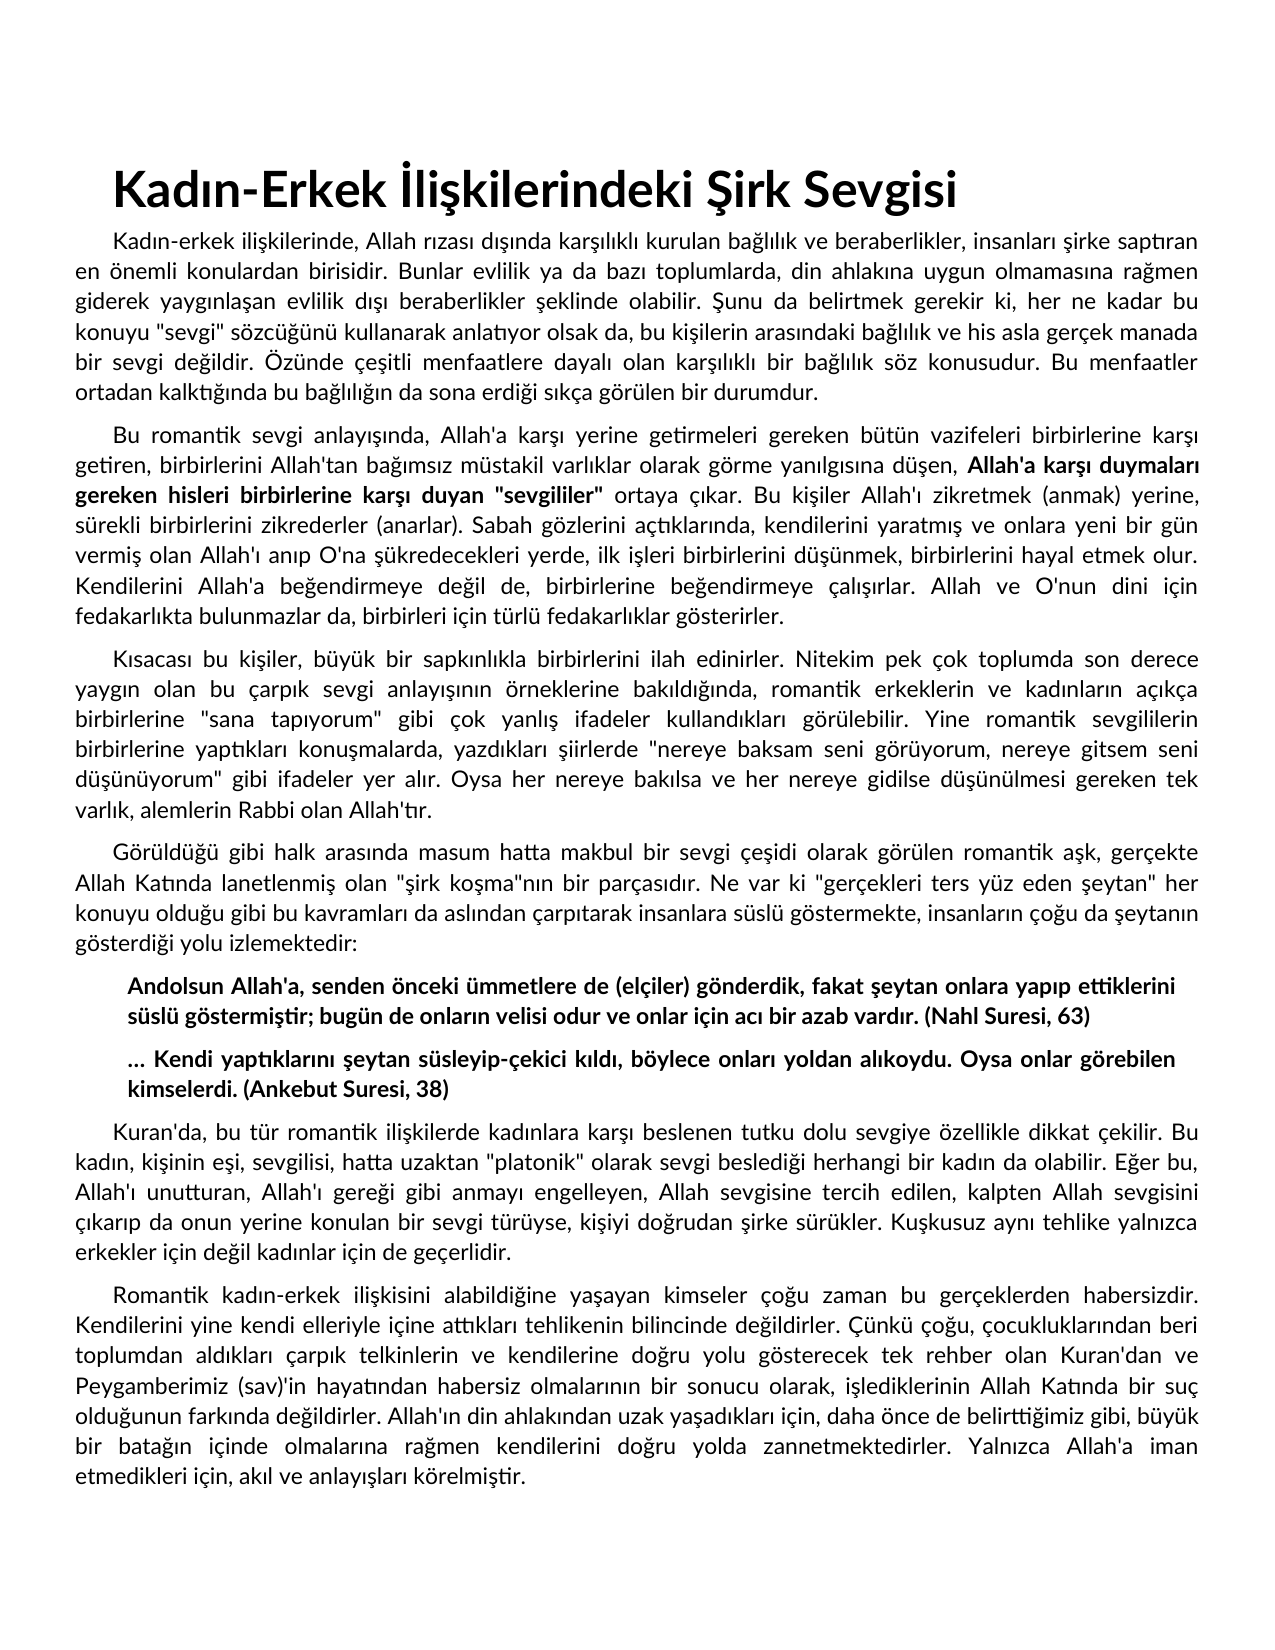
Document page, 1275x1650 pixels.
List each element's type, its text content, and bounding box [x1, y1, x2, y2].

text Görüldüğü gibi halk arasında masum hatta makbul bir sevgi çeşidi olarak görülen romantik aşk, gerçekte Allah Katında lanetlenmiş olan "şirk koşma"nın bir parçasıdır. Ne var ki "gerçekleri ters yüz eden şeytan" her konuyu olduğu gibi bu kavramları da aslından çarpıtarak insanlara süslü göstermekte, insanların çoğu da şeytanın gösterdiği yolu izlemektedir: [75, 838, 1200, 956]
text … Kendi yaptıklarını şeytan süsleyip-çekici kıldı, böylece onları yoldan alıkoydu. Oysa onlar görebilen kimselerdi. (Ankebut Suresi, 38) [127, 1044, 1177, 1102]
text Romantik kadın-erkek ilişkisini alabildiğine yaşayan kimseler çoğu zaman bu gerçeklerden habersizdir. Kendilerini yine kendi elleriyle içine attıkları tehlikenin bilincinde değildirler. Çünkü çoğu, çocukluklarından beri toplumdan aldıkları çarpık telkinlerin ve kendilerine doğru yolu gösterecek tek rehber olan Kuran'dan ve Peygamberimiz (sav)'in hayatından habersiz olmalarının bir sonucu olarak, işlediklerinin Allah Katında bir suç olduğunun farkında değildirler. Allah'ın din ahlakından uzak yaşadıkları için, daha önce de belirttiğimiz gibi, büyük bir batağın içinde olmalarına rağmen kendilerini doğru yolda zannetmektedirler. Yalnızca Allah'a iman etmedikleri için, akıl ve anlayışları körelmiştir. [75, 1281, 1200, 1489]
text Kuran'da, bu tür romantik ilişkilerde kadınlara karşı beslenen tutku dolu sevgiye özellikle dikkat çekilir. Bu kadın, kişinin eşi, sevgilisi, hatta uzaktan "platonik" olarak sevgi beslediği herhangi bir kadın da olabilir. Eğer bu, Allah'ı unutturan, Allah'ı gereği gibi anmayı engelleyen, Allah sevgisine tercih edilen, kalpten Allah sevgisini çıkarıp da onun yerine konulan bir sevgi türüyse, kişiyi doğrudan şirke sürükler. Kuşkusuz aynı tehlike yalnızca erkekler için değil kadınlar için de geçerlidir. [75, 1117, 1200, 1266]
subtitle Kadın-Erkek İlişkilerindeki Şirk Sevgisi [112, 158, 1200, 218]
text Bu romantik sevgi anlayışında, Allah'a karşı yerine getirmeleri gereken bütün vazifeleri birbirlerine karşı getiren, birbirlerini Allah'tan bağımsız müstakil varlıklar olarak görme yanılgısına düşen, Allah'a karşı duymaları gereken hisleri birbirlerine karşı duyan "sevgililer" ortaya çıkar. Bu kişiler Allah'ı zikretmek (anmak) yerine, sürekli birbirlerini zikrederler (anarlar). Sabah gözlerini açtıklarında, kendilerini yaratmış ve onlara yeni bir gün vermiş olan Allah'ı anıp O'na şükredecekleri yerde, ilk işleri birbirlerini düşünmek, birbirlerini hayal etmek olur. Kendilerini Allah'a beğendirmeye değil de, birbirlerine beğendirmeye çalışırlar. Allah ve O'nun dini için fedakarlıkta bulunmazlar da, birbirleri için türlü fedakarlıklar gösterirler. [75, 420, 1200, 629]
text Kadın-erkek ilişkilerinde, Allah rızası dışında karşılıklı kurulan bağlılık ve beraberlikler, insanları şirke saptıran en önemli konulardan birisidir. Bunlar evlilik ya da bazı toplumlarda, din ahlakına uygun olmamasına rağmen giderek yaygınlaşan evlilik dışı beraberlikler şeklinde olabilir. Şunu da belirtmek gerekir ki, her ne kadar bu konuyu "sevgi" sözcüğünü kullanarak anlatıyor olsak da, bu kişilerin arasındaki bağlılık ve his asla gerçek manada bir sevgi değildir. Özünde çeşitli menfaatlere dayalı olan karşılıklı bir bağlılık söz konusudur. Bu menfaatler ortadan kalktığında bu bağlılığın da sona erdiği sıkça görülen bir durumdur. [75, 227, 1200, 405]
text Kısacası bu kişiler, büyük bir sapkınlıkla birbirlerini ilah edinirler. Nitekim pek çok toplumda son derece yaygın olan bu çarpık sevgi anlayışının örneklerine bakıldığında, romantik erkeklerin ve kadınların açıkça birbirlerine "sana tapıyorum" gibi çok yanlış ifadeler kullandıkları görülebilir. Yine romantik sevgililerin birbirlerine yaptıkları konuşmalarda, yazdıkları şiirlerde "nereye baksam seni görüyorum, nereye gitsem seni düşünüyorum" gibi ifadeler yer alır. Oysa her nereye bakılsa ve her nereye gidilse düşünülmesi gereken tek varlık, alemlerin Rabbi olan Allah'tır. [75, 644, 1200, 823]
text Andolsun Allah'a, senden önceki ümmetlere de (elçiler) gönderdik, fakat şeytan onlara yapıp ettiklerini süslü göstermiştir; bugün de onların velisi odur ve onlar için acı bir azab vardır. (Nahl Suresi, 63) [127, 971, 1177, 1029]
